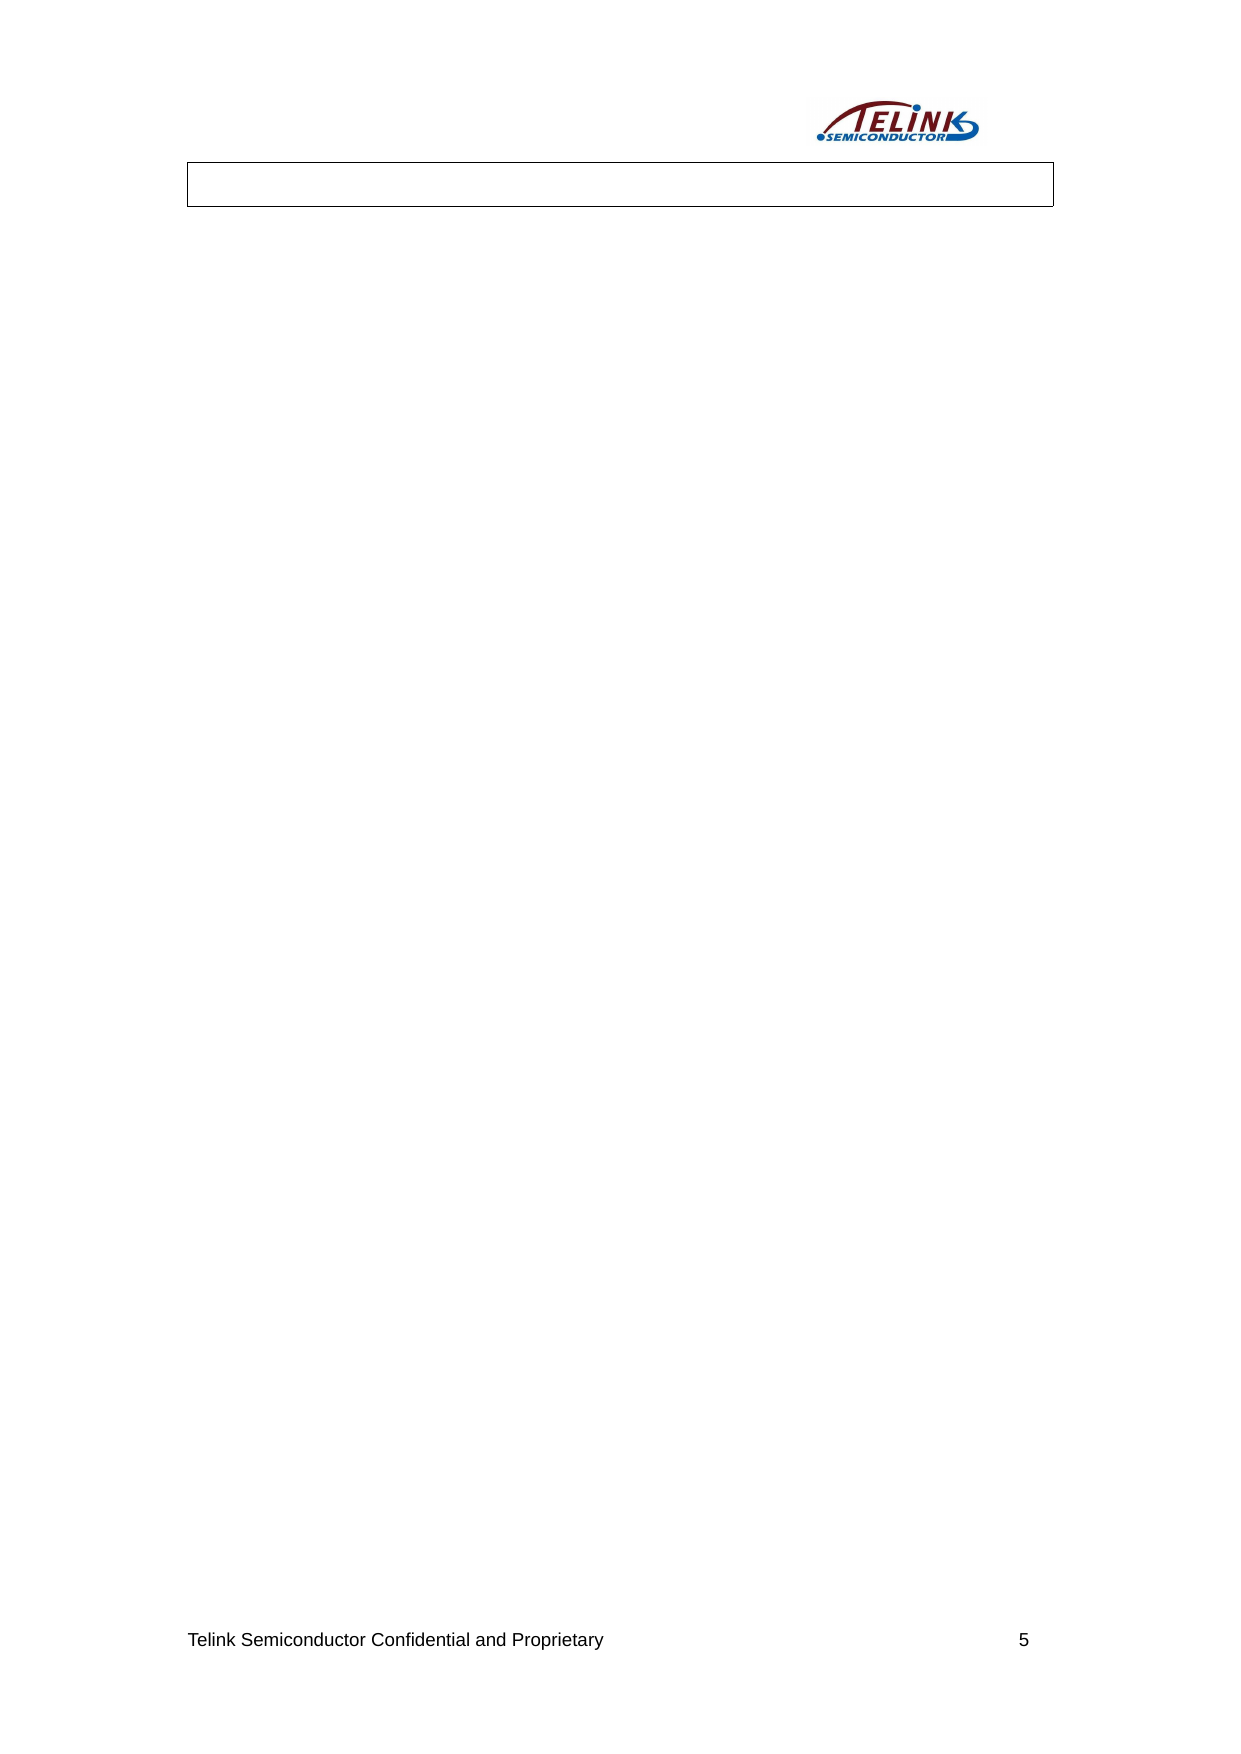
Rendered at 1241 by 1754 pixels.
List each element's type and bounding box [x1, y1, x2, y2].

picture [806, 97, 988, 146]
table_cell [188, 163, 1053, 206]
